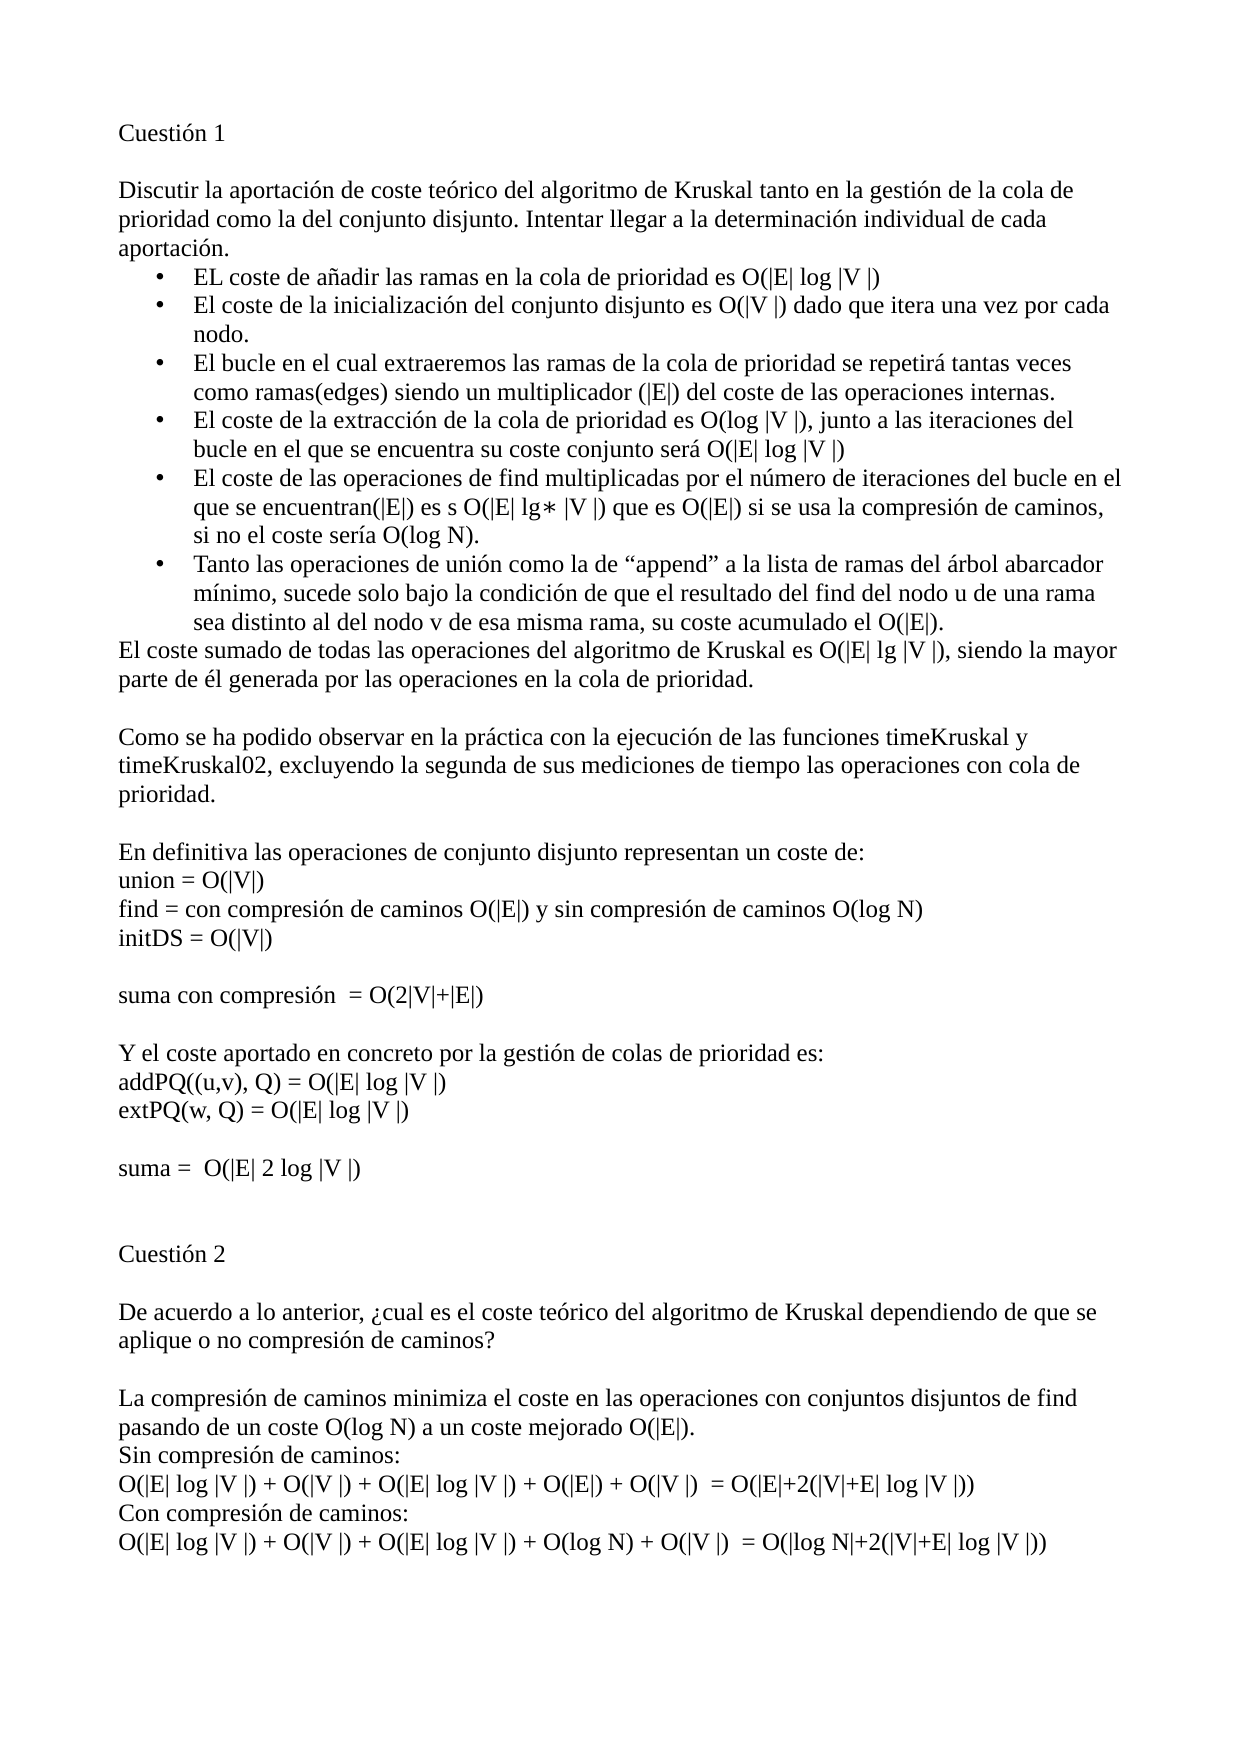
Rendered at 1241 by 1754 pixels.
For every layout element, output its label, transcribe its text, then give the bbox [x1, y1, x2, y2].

text find = con compresión de caminos O(|E|) y sin compresión de caminos O(log N) [118, 894, 1122, 923]
text Discutir la aportación de coste teórico del algoritmo de Kruskal tanto en la gestión de la cola de prioridad como la del conjunto disjunto. Intentar llegar a la determinación individual de cada aportación. [118, 176, 1122, 262]
text Con compresión de caminos: [118, 1498, 1122, 1527]
text addPQ((u,v), Q) = O(|E| log |V |) [118, 1067, 1122, 1096]
text Como se ha podido observar en la práctica con la ejecución de las funciones timeKruskal y timeKruskal02, excluyendo la segunda de sus mediciones de tiempo las operaciones con cola de prioridad. [118, 722, 1122, 808]
text suma = O(|E| 2 log |V |) [118, 1153, 1122, 1182]
text Sin compresión de caminos: [118, 1441, 1122, 1469]
text La compresión de caminos minimiza el coste en las operaciones con conjuntos disjuntos de find [118, 1383, 1122, 1412]
text Cuestión 2 [118, 1239, 1122, 1268]
text Cuestión 1 [118, 118, 1122, 147]
list Tanto las operaciones de unión como la de “append” a la lista de ramas del árbol abarcador mínimo, sucede solo bajo la condición de que el resultado del find del nodo u de una rama sea distinto al del nodo v de esa misma rama, su coste acumulado el O(|E|). [156, 549, 1122, 636]
list El coste de la inicialización del conjunto disjunto es O(|V |) dado que itera una vez por cada nodo. [156, 291, 1122, 348]
list El coste de la extracción de la cola de prioridad es O(log |V |), junto a las iteraciones del bucle en el que se encuentra su coste conjunto será O(|E| log |V |) [156, 406, 1122, 463]
text De acuerdo a lo anterior, ¿cual es el coste teórico del algoritmo de Kruskal dependiendo de que se aplique o no compresión de caminos? [118, 1297, 1122, 1354]
text initDS = O(|V|) [118, 923, 1122, 952]
text En definitiva las operaciones de conjunto disjunto representan un coste de: [118, 837, 1122, 866]
text O(|E| log |V |) + O(|V |) + O(|E| log |V |) + O(log N) + O(|V |) = O(|log N|+2(|V|+E| log |V |)) [118, 1527, 1122, 1556]
text El coste sumado de todas las operaciones del algoritmo de Kruskal es O(|E| lg |V |), siendo la mayor parte de él generada por las operaciones en la cola de prioridad. [118, 636, 1122, 693]
text extPQ(w, Q) = O(|E| log |V |) [118, 1096, 1122, 1124]
list El bucle en el cual extraeremos las ramas de la cola de prioridad se repetirá tantas veces como ramas(edges) siendo un multiplicador (|E|) del coste de las operaciones internas. [156, 348, 1122, 406]
text suma con compresión = O(2|V|+|E|) [118, 981, 1122, 1009]
text pasando de un coste O(log N) a un coste mejorado O(|E|). [118, 1412, 1122, 1441]
text O(|E| log |V |) + O(|V |) + O(|E| log |V |) + O(|E|) + O(|V |) = O(|E|+2(|V|+E| log |V |)) [118, 1469, 1122, 1498]
list El coste de las operaciones de find multiplicadas por el número de iteraciones del bucle en el que se encuentran(|E|) es s O(|E| lg∗ |V |) que es O(|E|) si se usa la compresión de caminos, si no el coste sería O(log N). [156, 463, 1122, 549]
text union = O(|V|) [118, 866, 1122, 894]
text Y el coste aportado en concreto por la gestión de colas de prioridad es: [118, 1038, 1122, 1067]
list EL coste de añadir las ramas en la cola de prioridad es O(|E| log |V |) [156, 262, 1122, 291]
